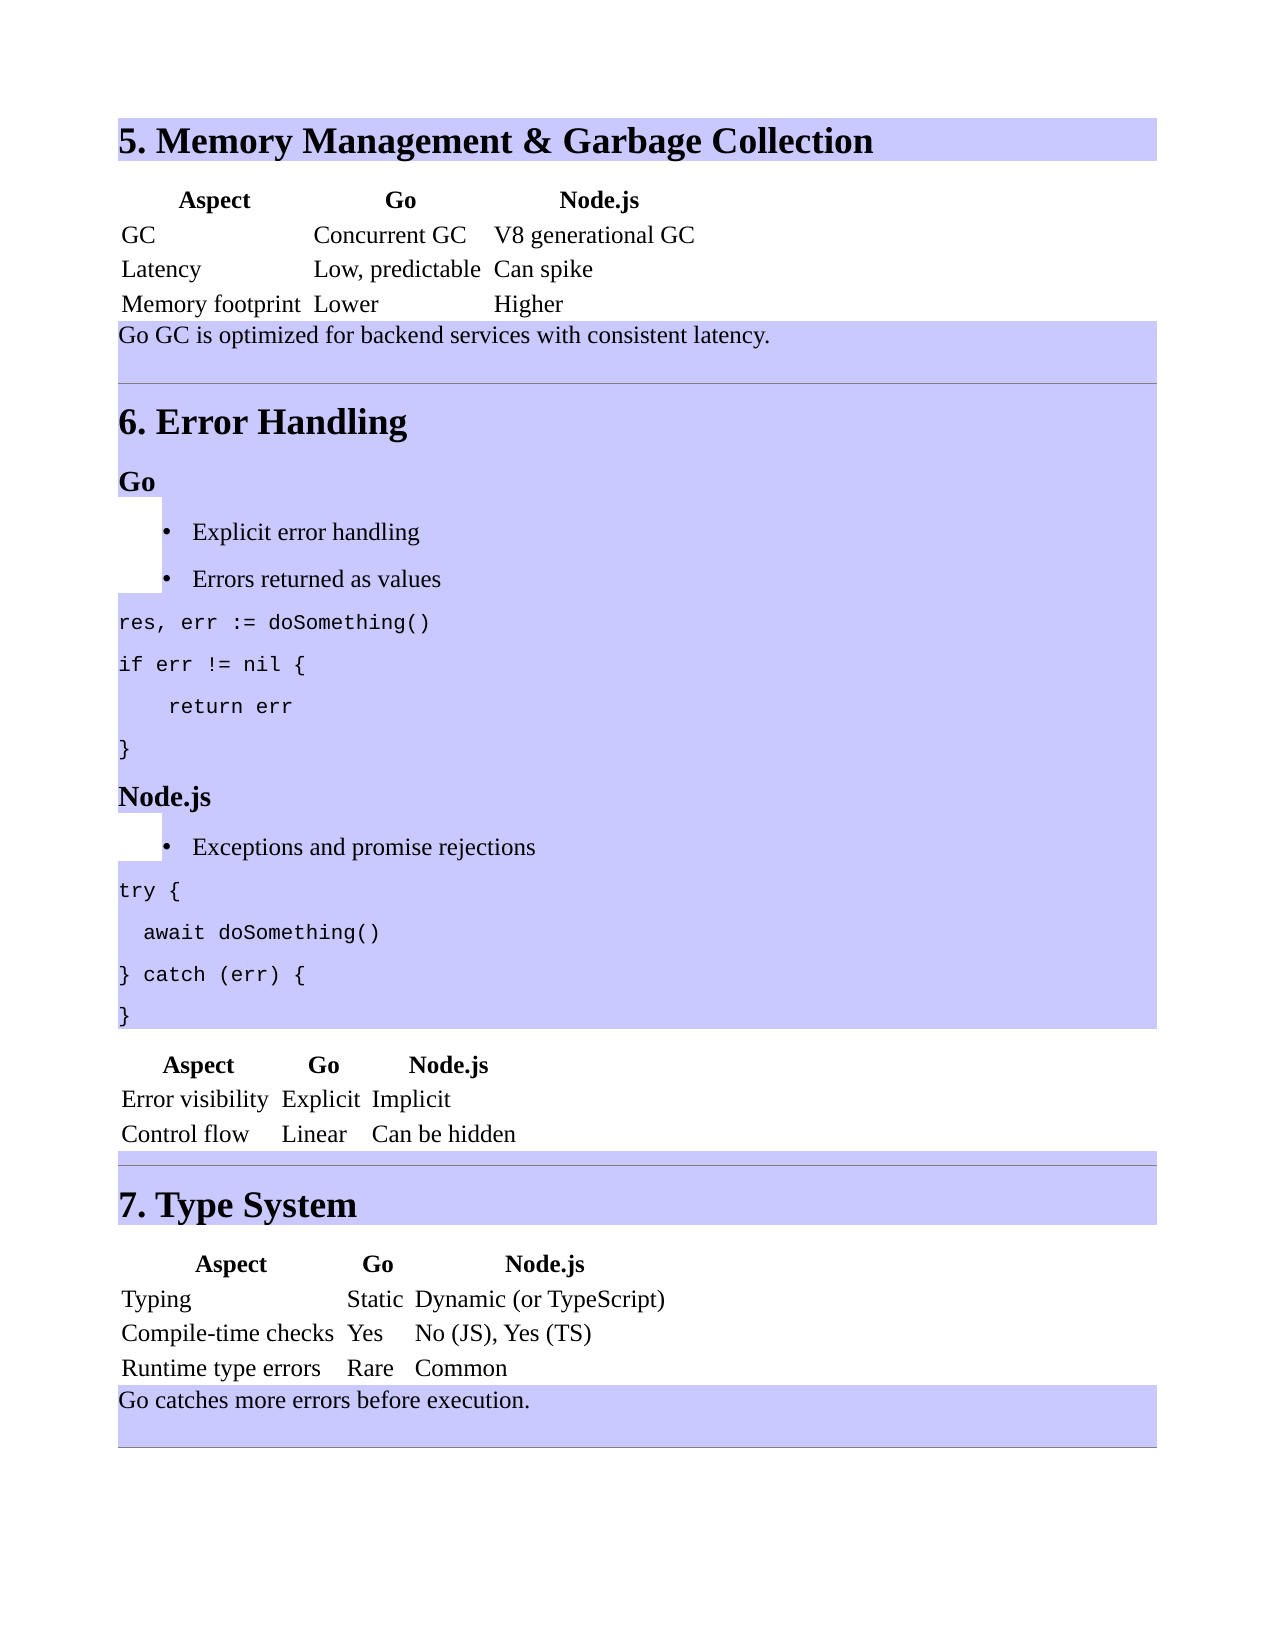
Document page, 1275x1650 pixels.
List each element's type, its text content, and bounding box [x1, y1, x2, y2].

table_cell Typing [118, 1281, 344, 1316]
list Exceptions and promise rejections [162, 832, 1157, 861]
table_header Go [344, 1246, 412, 1281]
table_cell Control flow [118, 1116, 278, 1151]
table_header Node.js [412, 1246, 678, 1281]
text Go catches more errors before execution. [118, 1385, 1157, 1413]
table_cell GC [118, 217, 310, 251]
text res, err := doSomething() [118, 612, 1157, 636]
text } [118, 737, 1157, 761]
text } [118, 1005, 1157, 1029]
text } catch (err) { [118, 963, 1157, 987]
table_header Node.js [369, 1047, 529, 1082]
table_cell Common [412, 1350, 678, 1385]
table_cell V8 generational GC [491, 217, 708, 251]
text try { [118, 880, 1157, 904]
table_cell Error visibility [118, 1082, 278, 1116]
text if err != nil { [118, 654, 1157, 678]
table_cell Runtime type errors [118, 1350, 344, 1385]
table_header Aspect [118, 1047, 278, 1082]
table_cell Explicit [279, 1082, 369, 1116]
table_cell Can be hidden [369, 1116, 529, 1151]
list Explicit error handling [162, 517, 1157, 546]
table_cell Linear [279, 1116, 369, 1151]
text return err [118, 696, 1157, 719]
table_cell Low, predictable [310, 251, 491, 286]
table_header Node.js [491, 182, 708, 217]
text await doSomething() [118, 922, 1157, 945]
table_cell Memory footprint [118, 286, 310, 321]
table_cell Dynamic (or TypeScript) [412, 1281, 678, 1316]
table_cell No (JS), Yes (TS) [412, 1316, 678, 1350]
table_cell Yes [344, 1316, 412, 1350]
subtitle Node.js [118, 779, 1157, 813]
table_header Aspect [118, 182, 310, 217]
table_cell Higher [491, 286, 708, 321]
table_header Aspect [118, 1246, 344, 1281]
subtitle Go [118, 464, 1157, 497]
text Go GC is optimized for backend services with consistent latency. [118, 321, 1157, 349]
list Errors returned as values [162, 564, 1157, 593]
table_cell Lower [310, 286, 491, 321]
table_cell Compile-time checks [118, 1316, 344, 1350]
table_cell Can spike [491, 251, 708, 286]
subtitle 5. Memory Management & Garbage Collection [118, 118, 1157, 161]
subtitle 6. Error Handling [118, 400, 1157, 443]
table_header Go [310, 182, 491, 217]
table_cell Rare [344, 1350, 412, 1385]
subtitle 7. Type System [118, 1182, 1157, 1225]
table_cell Latency [118, 251, 310, 286]
table_cell Implicit [369, 1082, 529, 1116]
table_header Go [279, 1047, 369, 1082]
table_cell Concurrent GC [310, 217, 491, 251]
table_cell Static [344, 1281, 412, 1316]
